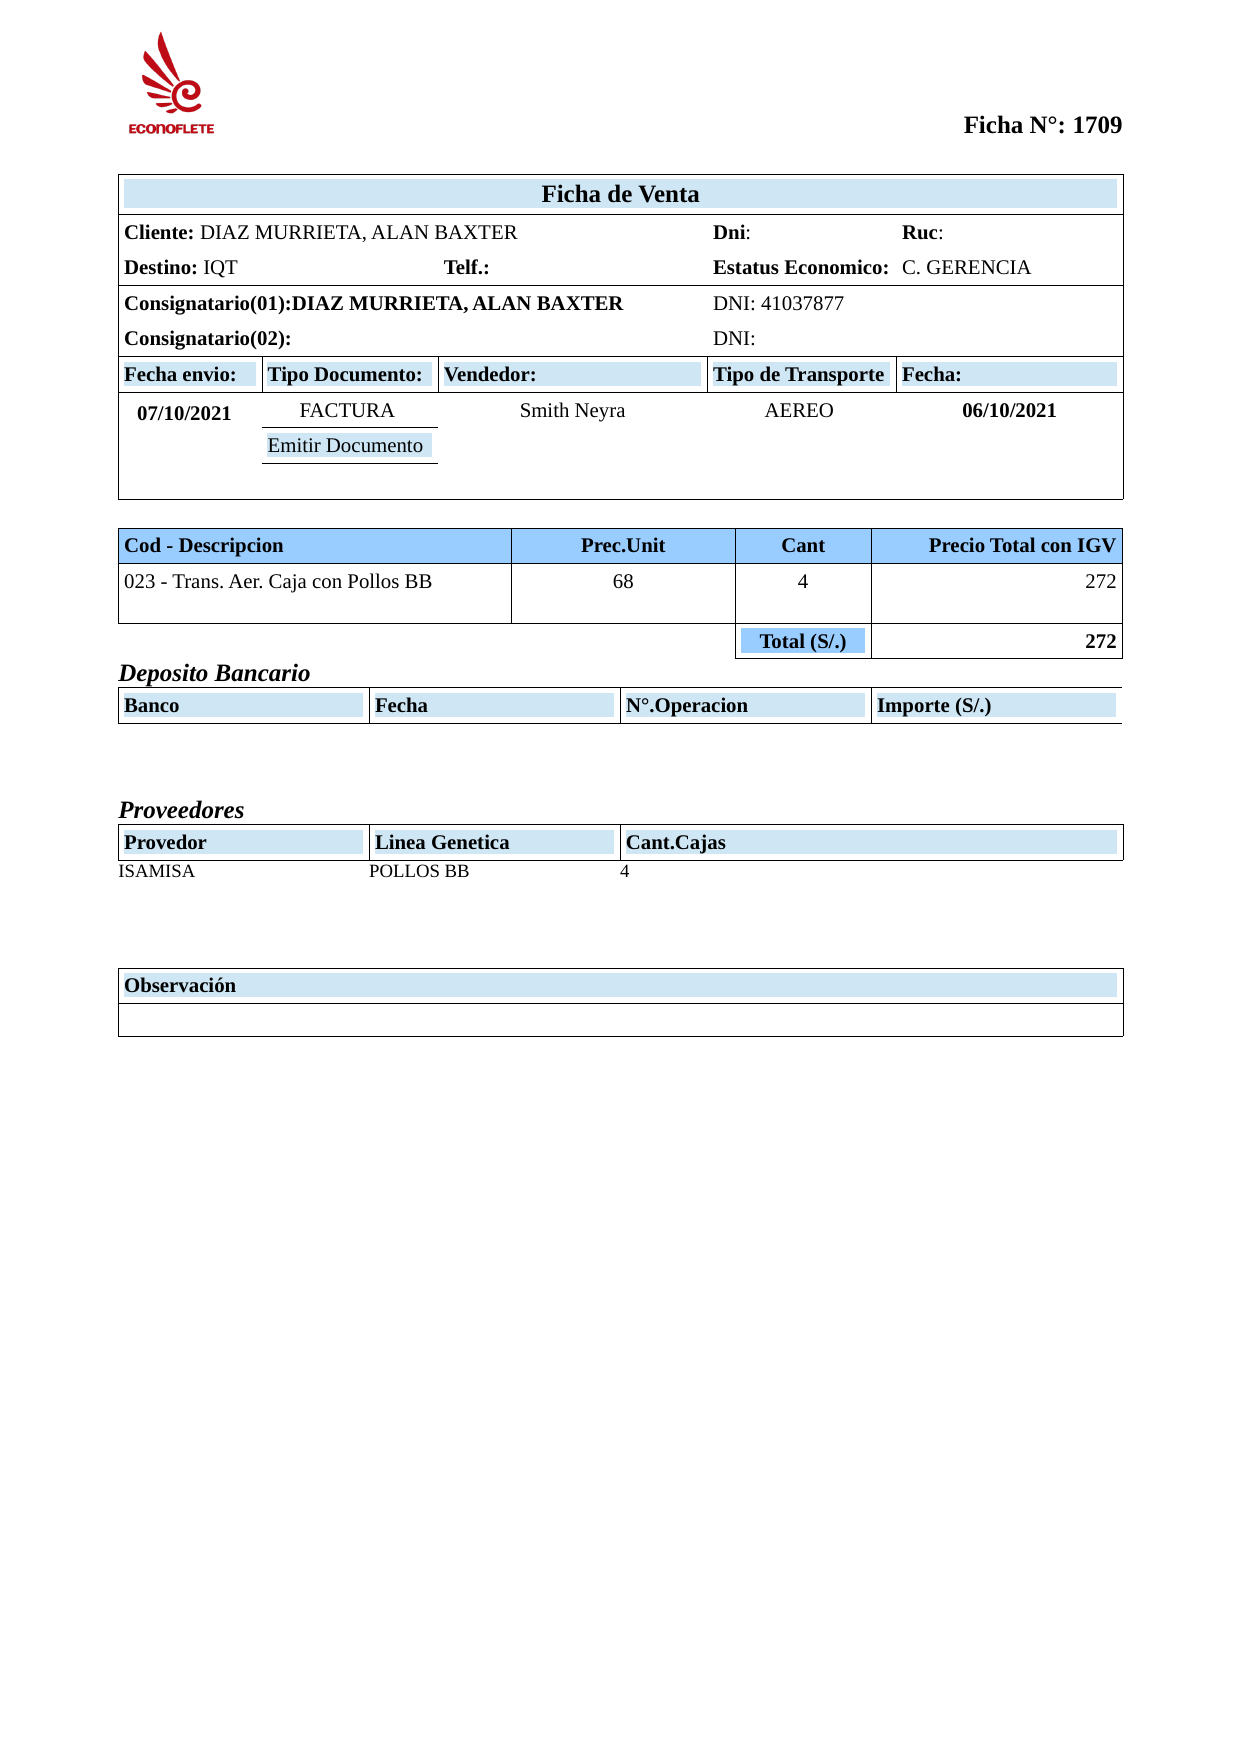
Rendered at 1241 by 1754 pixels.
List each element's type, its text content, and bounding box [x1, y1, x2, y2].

table_cell [118, 771, 369, 795]
table_cell Tipo de Transporte [708, 357, 896, 392]
table_cell Vendedor: [439, 357, 707, 392]
table_cell POLLOS BB [369, 861, 620, 881]
table_cell [620, 903, 1123, 924]
table_cell 06/10/2021 [896, 393, 1123, 498]
table_cell [369, 946, 620, 967]
table_cell [871, 747, 1122, 771]
table_cell 023 - Trans. Aer. Caja con Pollos BB [119, 564, 511, 623]
table_header Provedor [119, 825, 369, 859]
table_header Importe (S/.) [872, 688, 1122, 723]
table_header Cod - Descripcion [119, 529, 511, 563]
table_header N°.Operacion [621, 688, 871, 723]
table_header Cant [736, 529, 871, 563]
table_cell Telf.: [438, 249, 707, 285]
table_cell Ruc: [896, 215, 1123, 249]
table_cell [118, 924, 369, 946]
table_cell [620, 747, 871, 771]
table_cell 07/10/2021 [119, 393, 262, 498]
table_cell DNI: 41037877 [707, 286, 1123, 321]
text Deposito Bancario [118, 658, 1122, 687]
table_cell AEREO [707, 393, 896, 498]
table_header Prec.Unit [512, 529, 735, 563]
table_cell Smith Neyra [438, 393, 707, 498]
table_cell Consignatario(02): [119, 321, 707, 356]
table_cell Destino: IQT [119, 249, 438, 285]
table_cell Tipo Documento: [263, 357, 438, 392]
table_cell Fecha envio: [119, 357, 262, 392]
table_cell [369, 881, 620, 903]
table_header Fecha [370, 688, 620, 723]
table_cell 272 [872, 564, 1122, 623]
table_cell [871, 771, 1122, 795]
table_header Ficha de Venta [119, 175, 1123, 214]
table_cell FACTURA [262, 393, 438, 427]
table_header Cant.Cajas [621, 825, 1123, 859]
table_cell [369, 771, 620, 795]
table_cell [118, 747, 369, 771]
table_header Banco [119, 688, 369, 723]
table_cell [118, 903, 369, 924]
table_cell [118, 881, 369, 903]
table_cell [871, 724, 1122, 747]
table_cell [620, 724, 871, 747]
table_cell Estatus Economico: [707, 249, 896, 285]
table_cell [511, 624, 735, 658]
table_cell Fecha: [897, 357, 1123, 392]
table_cell Consignatario(01):DIAZ MURRIETA, ALAN BAXTER [119, 286, 707, 321]
table_cell [369, 724, 620, 747]
table_cell [119, 1004, 1123, 1036]
table_cell 4 [620, 861, 1123, 881]
table_cell 4 [736, 564, 871, 623]
picture [118, 31, 225, 134]
table_cell [369, 924, 620, 946]
table_cell DNI: [707, 321, 1123, 356]
table_header Linea Genetica [370, 825, 620, 859]
table_cell [620, 946, 1123, 967]
table_cell [369, 903, 620, 924]
table_cell [262, 464, 438, 498]
table_cell [620, 924, 1123, 946]
table_cell [118, 946, 369, 967]
table_cell Emitir Documento [262, 428, 438, 463]
table_cell [620, 771, 871, 795]
table_header Observación [119, 969, 1123, 1003]
table_cell Dni: [707, 215, 896, 249]
table_cell Cliente: DIAZ MURRIETA, ALAN BAXTER [119, 215, 707, 249]
table_header Precio Total con IGV [872, 529, 1122, 563]
table_cell [620, 881, 1123, 903]
table_cell Total (S/.) [736, 624, 871, 658]
table_cell [118, 624, 511, 658]
table_cell 68 [512, 564, 735, 623]
table_cell C. GERENCIA [896, 249, 1123, 285]
table_cell ISAMISA [118, 861, 369, 881]
table_cell [369, 747, 620, 771]
table_cell [118, 724, 369, 747]
text Proveedores [118, 795, 1122, 824]
table_cell 272 [872, 624, 1122, 658]
